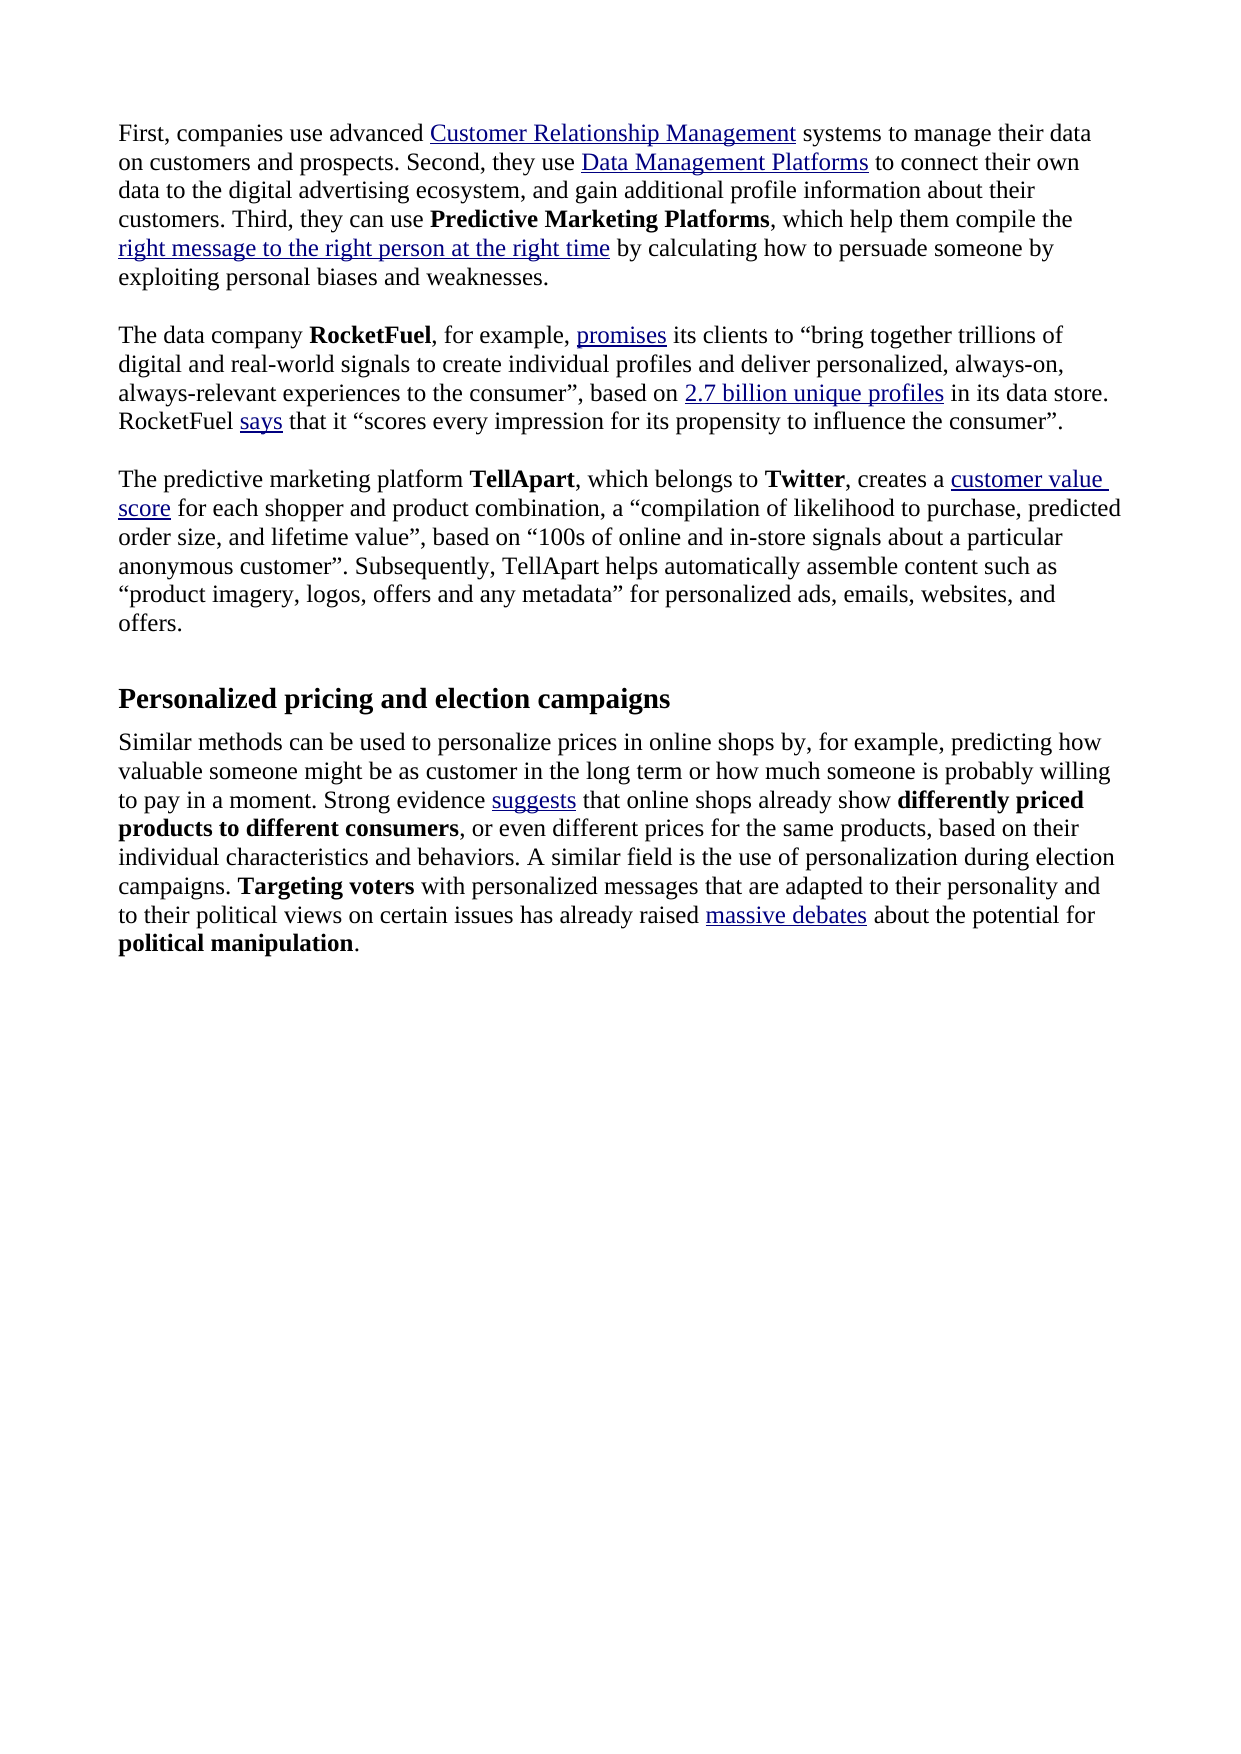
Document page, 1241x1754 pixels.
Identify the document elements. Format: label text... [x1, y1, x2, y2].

text The data company RocketFuel, for example, promises its clients to “bring together trillions of digital and real-world signals to create individual profiles and deliver personalized, always-on, always-relevant experiences to the consumer”, based on 2.7 billion unique profiles in its data store. RocketFuel says that it “scores every impression for its propensity to influence the consumer”. [118, 320, 1122, 435]
subtitle Personalized pricing and election campaigns [118, 681, 1122, 715]
text First, companies use advanced Customer Relationship Management systems to manage their data on customers and prospects. Second, they use Data Management Platforms to connect their own data to the digital advertising ecosystem, and gain additional profile information about their customers. Third, they can use Predictive Marketing Platforms, which help them compile the right message to the right person at the right time by calculating how to persuade someone by exploiting personal biases and weaknesses. [118, 118, 1122, 291]
text Similar methods can be used to personalize prices in online shops by, for example, predicting how valuable someone might be as customer in the long term or how much someone is probably willing to pay in a moment. Strong evidence suggests that online shops already show differently priced products to different consumers, or even different prices for the same products, based on their individual characteristics and behaviors. A similar field is the use of personalization during election campaigns. Targeting voters with personalized messages that are adapted to their personality and to their political views on certain issues has already raised massive debates about the potential for political manipulation. [118, 727, 1122, 957]
text The predictive marketing platform TellApart, which belongs to Twitter, creates a customer value score for each shopper and product combination, a “compilation of likelihood to purchase, predicted order size, and lifetime value”, based on “100s of online and in-store signals about a particular anonymous customer”. Subsequently, TellApart helps automatically assemble content such as “product imagery, logos, offers and any metadata” for personalized ads, emails, websites, and offers. [118, 464, 1122, 637]
